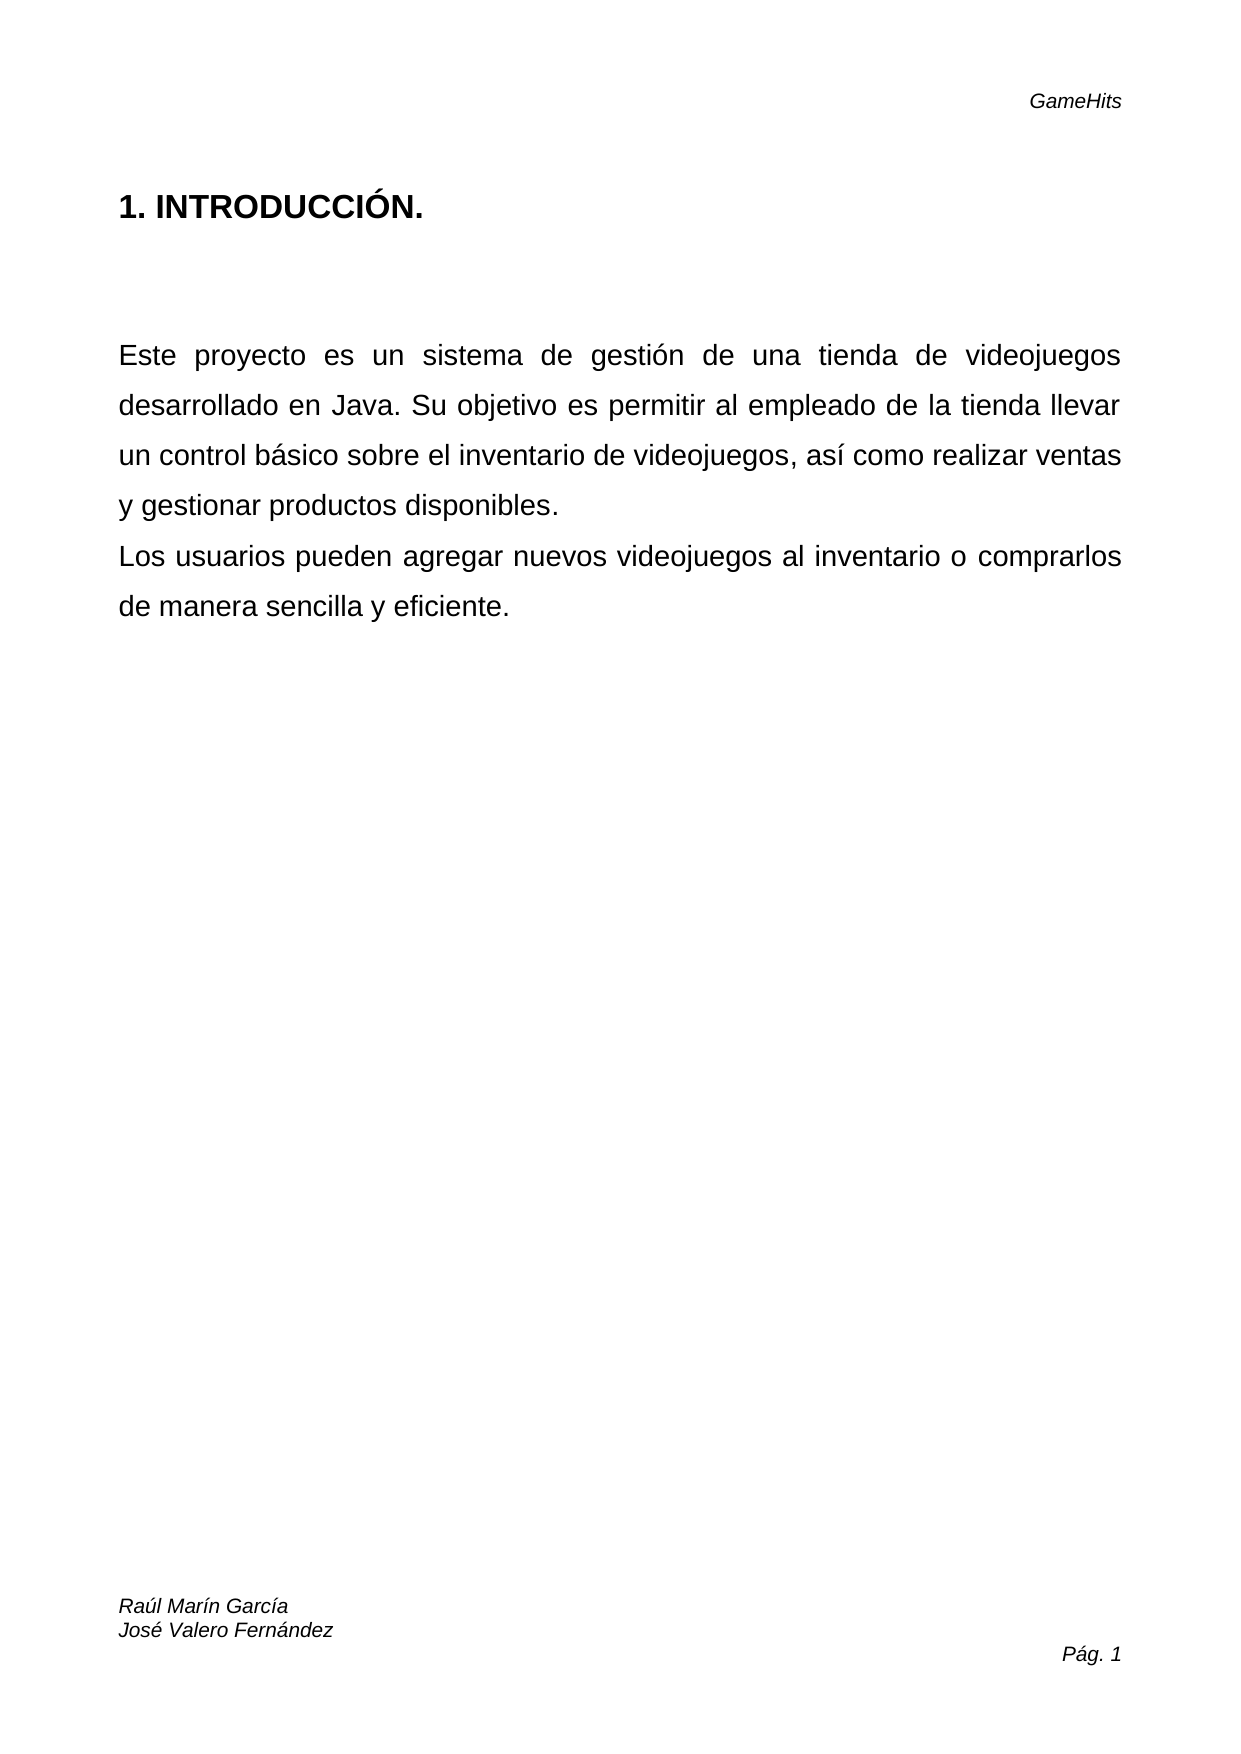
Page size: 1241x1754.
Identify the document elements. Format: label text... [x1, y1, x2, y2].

text Este proyecto es un sistema de gestión de una tienda de videojuegos desarrollado en Java. Su objetivo es permitir al empleado de la tienda llevar un control básico sobre el inventario de videojuegos, así como realizar ventas y gestionar productos disponibles. [118, 337, 1122, 522]
text ­ [118, 855, 1122, 884]
subtitle 1. INTRODUCCIÓN. [118, 187, 1122, 226]
text Los usuarios pueden agregar nuevos videojuegos al inventario o comprarlos de manera sencilla y eficiente. [118, 539, 1122, 623]
